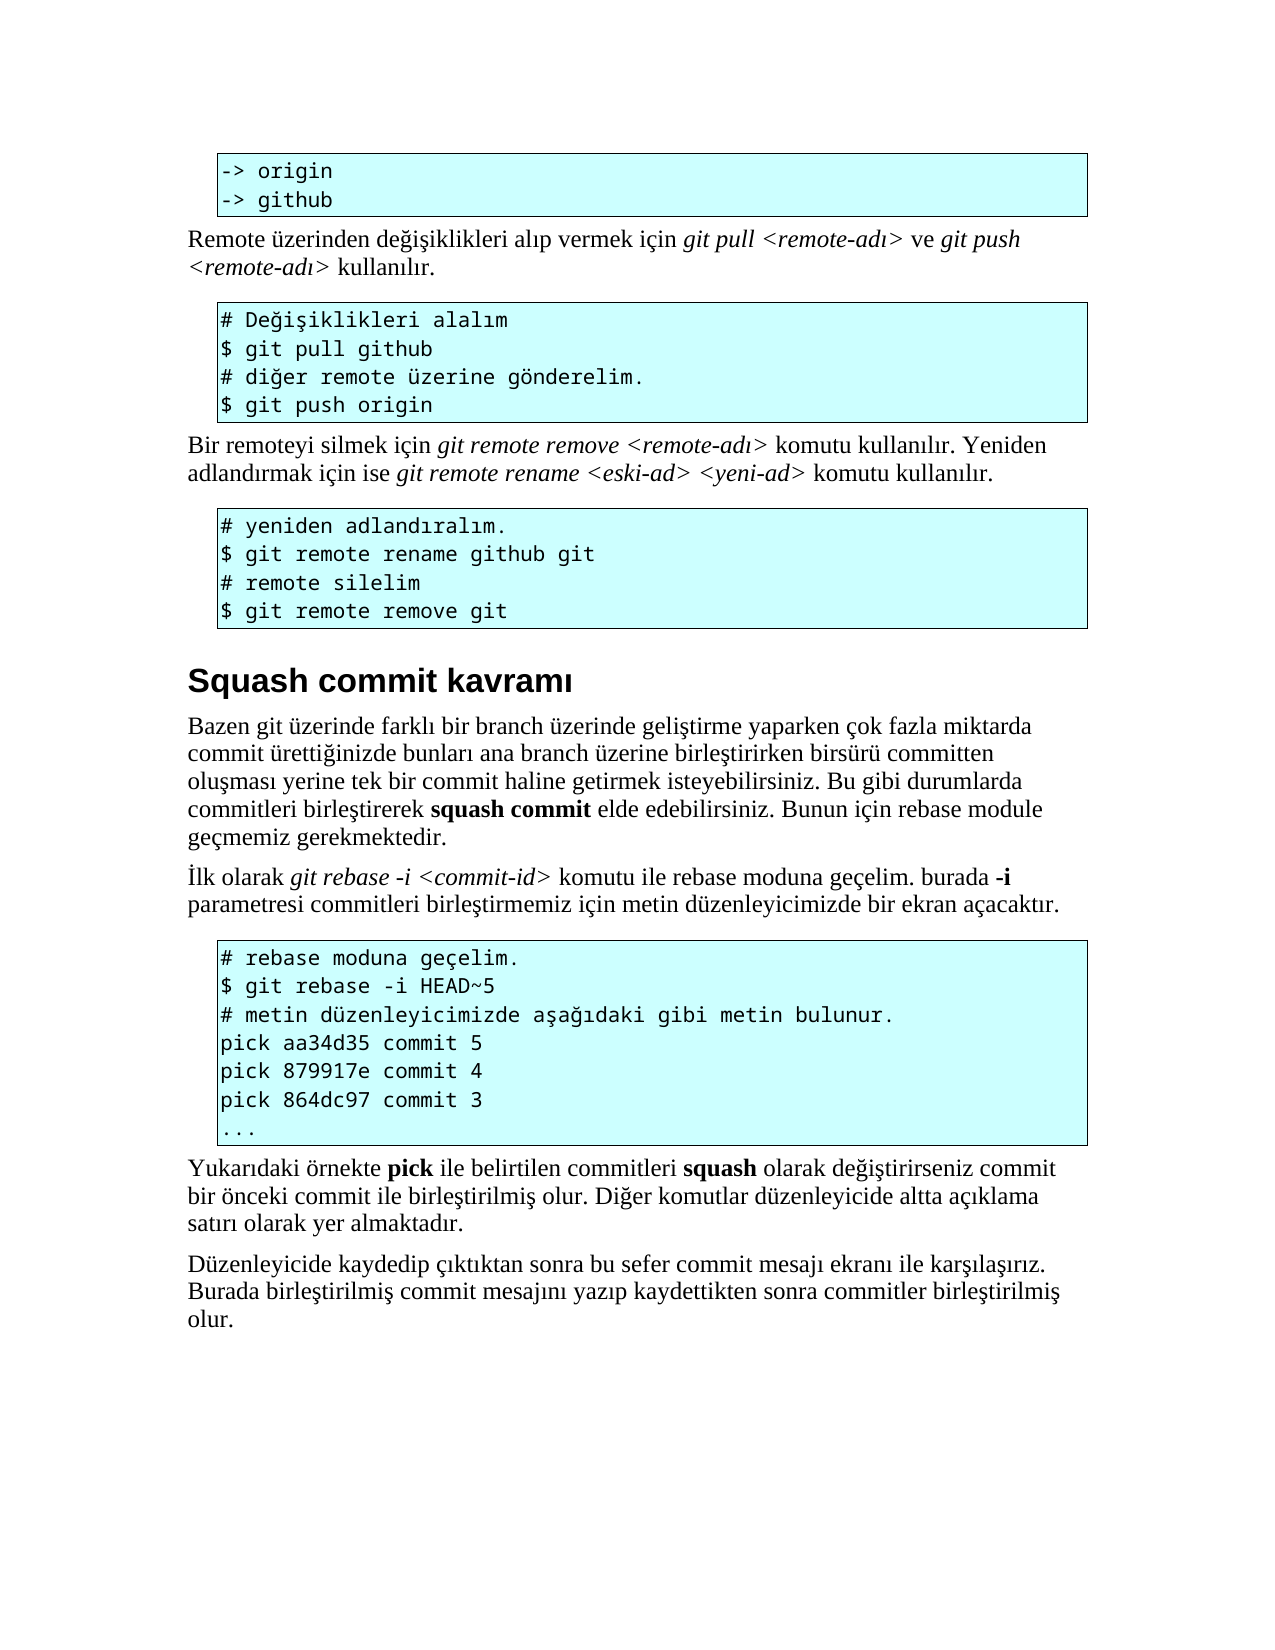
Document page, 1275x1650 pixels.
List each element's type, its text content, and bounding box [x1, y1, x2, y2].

text # yeniden adlandıralım. $ git remote rename github git # remote silelim $ git remote remove git [218, 509, 1087, 628]
text Remote üzerinden değişiklikleri alıp vermek için git pull <remote-adı> ve git push <remote-adı> kullanılır. [187, 225, 1087, 281]
subtitle Squash commit kavramı [187, 662, 1087, 699]
text -> origin -> github [218, 154, 1087, 216]
text Bir remoteyi silmek için git remote remove <remote-adı> komutu kullanılır. Yeniden adlandırmak için ise git remote rename <eski-ad> <yeni-ad> komutu kullanılır. [187, 431, 1087, 486]
text Bazen git üzerinde farklı bir branch üzerinde geliştirme yaparken çok fazla miktarda commit ürettiğinizde bunları ana branch üzerine birleştirirken birsürü committen oluşması yerine tek bir commit haline getirmek isteyebilirsiniz. Bu gibi durumlarda commitleri birleştirerek squash commit elde edebilirsiniz. Bunun için rebase module geçmemiz gerekmektedir. [187, 712, 1087, 850]
text İlk olarak git rebase -i <commit-id> komutu ile rebase moduna geçelim. burada -i parametresi commitleri birleştirmemiz için metin düzenleyicimizde bir ekran açacaktır. [187, 863, 1087, 918]
text # rebase moduna geçelim. $ git rebase -i HEAD~5 # metin düzenleyicimizde aşağıdaki gibi metin bulunur. pick aa34d35 commit 5 pick 879917e commit 4 pick 864dc97 commit 3 ... [218, 941, 1087, 1145]
text Yukarıdaki örnekte pick ile belirtilen commitleri squash olarak değiştirirseniz commit bir önceki commit ile birleştirilmiş olur. Diğer komutlar düzenleyicide altta açıklama satırı olarak yer almaktadır. [187, 1154, 1087, 1237]
text # Değişiklikleri alalım $ git pull github # diğer remote üzerine gönderelim. $ git push origin [218, 303, 1087, 422]
text Düzenleyicide kaydedip çıktıktan sonra bu sefer commit mesajı ekranı ile karşılaşırız. Burada birleştirilmiş commit mesajını yazıp kaydettikten sonra commitler birleştirilmiş olur. [187, 1250, 1087, 1333]
